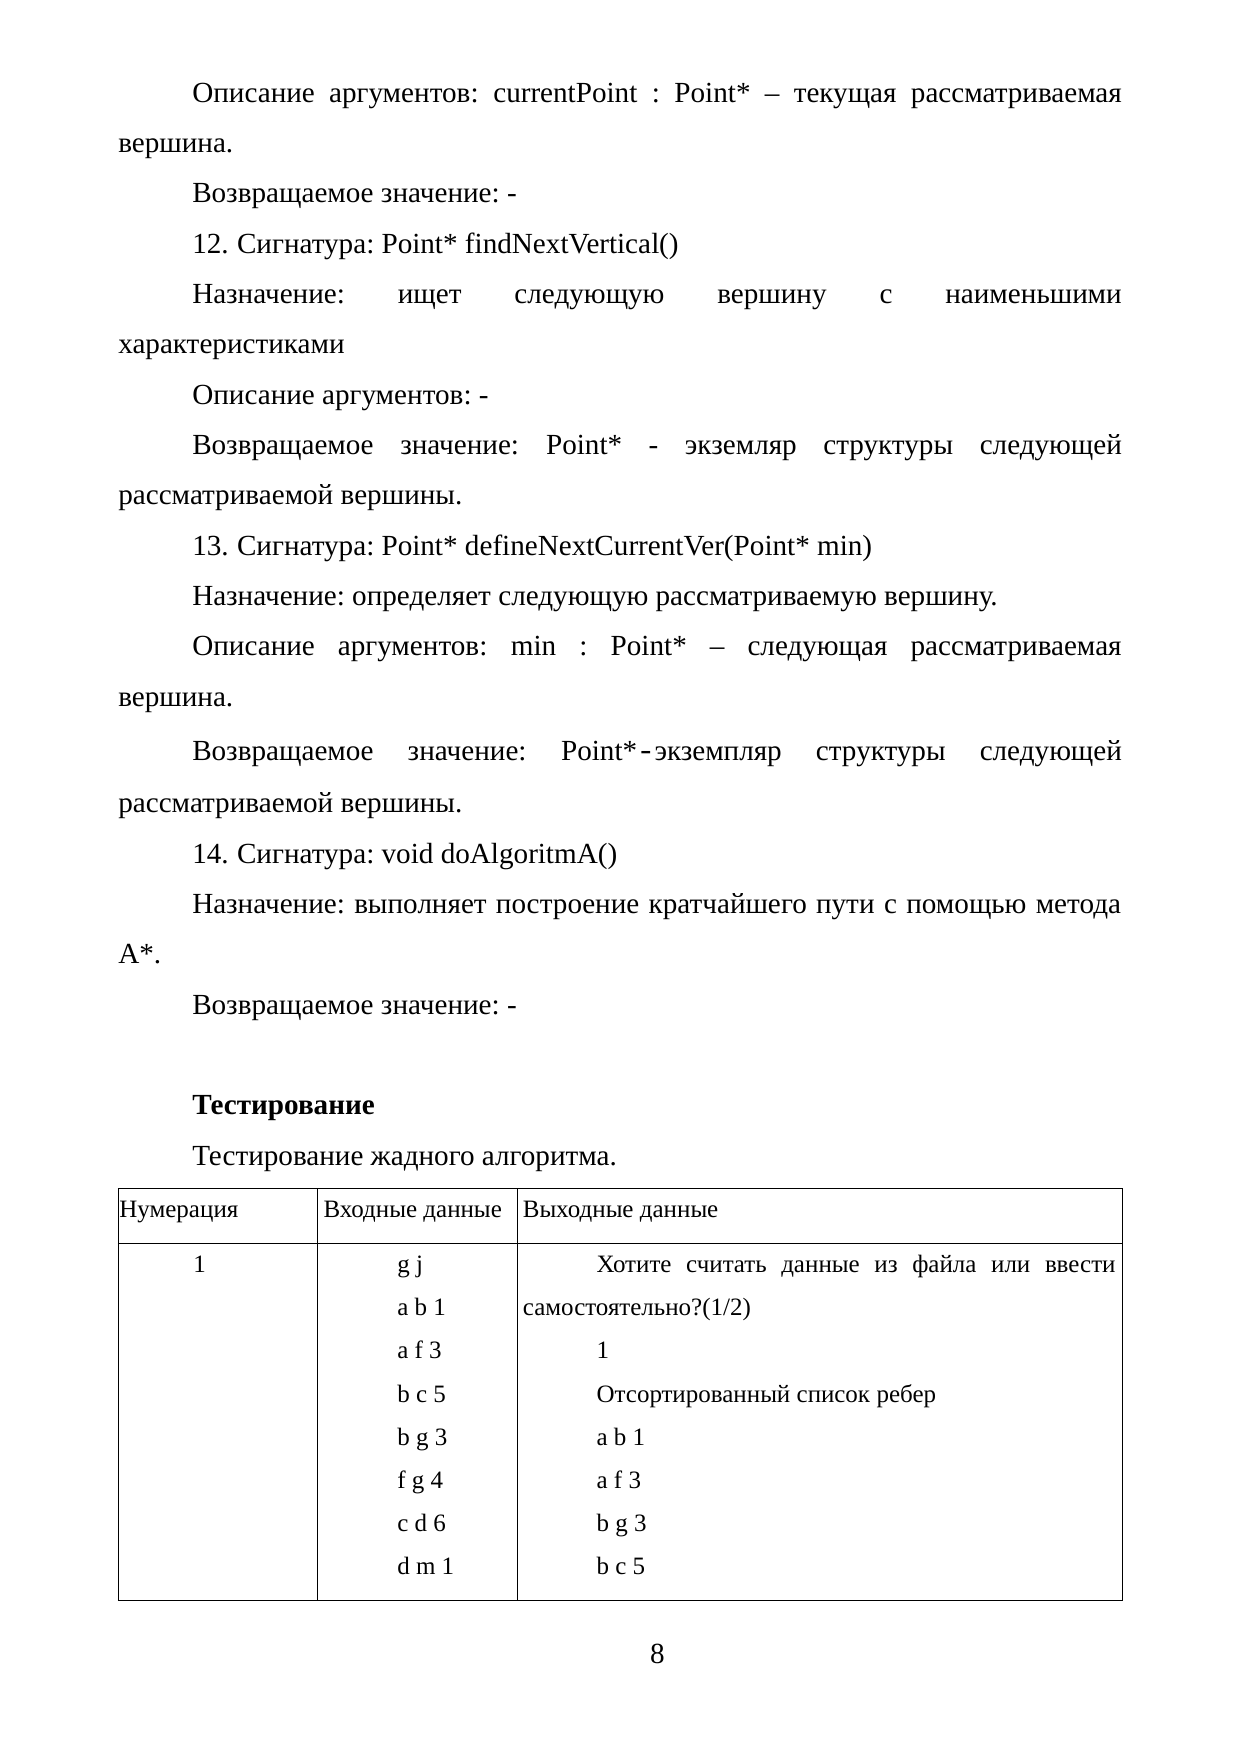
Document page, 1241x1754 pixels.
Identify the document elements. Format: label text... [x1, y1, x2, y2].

text Тестирование [118, 1087, 1122, 1121]
text Описание аргументов: currentPoint : Point* – текущая рассматриваемая вершина. [118, 75, 1122, 159]
text Возвращаемое значение: Point* - экземляр структуры следующей рассматриваемой вершины. [118, 427, 1122, 511]
text Возвращаемое значение: Point*-экземпляр структуры следующей рассматриваемой вершины. [118, 729, 1122, 819]
list Сигнатура: void doAlgoritmA() [192, 836, 1122, 869]
table_cell g j a b 1 a f 3 b c 5 b g 3 f g 4 c d 6 d m 1 [318, 1244, 517, 1600]
list Сигнатура: Point* defineNextCurrentVer(Point* min) [192, 528, 1122, 561]
text Тестирование жадного алгоритма. [118, 1138, 1122, 1171]
table_header Входные данные [318, 1189, 517, 1243]
list Сигнатура: Point* findNextVertical() [192, 226, 1122, 259]
text Возвращаемое значение: - [118, 987, 1122, 1020]
text Описание аргументов: - [118, 377, 1122, 410]
table_header Нумерация [119, 1189, 317, 1243]
table_header Выходные данные [518, 1189, 1122, 1243]
text Назначение: определяет следующую рассматриваемую вершину. [118, 578, 1122, 612]
table_cell 1 [119, 1244, 317, 1600]
table_cell Хотите считать данные из файла или ввести самостоятельно?(1/2) 1 Отсортированный список ребер a b 1 a f 3 b g 3 b c 5 [518, 1244, 1122, 1600]
text Назначение: выполняет построение кратчайшего пути с помощью метода А*. [118, 886, 1122, 970]
text Описание аргументов: min : Point* – следующая рассматриваемая вершина. [118, 628, 1122, 712]
text Назначение: ищет следующую вершину с наименьшими характеристиками [118, 276, 1122, 360]
text Возвращаемое значение: - [118, 176, 1122, 209]
